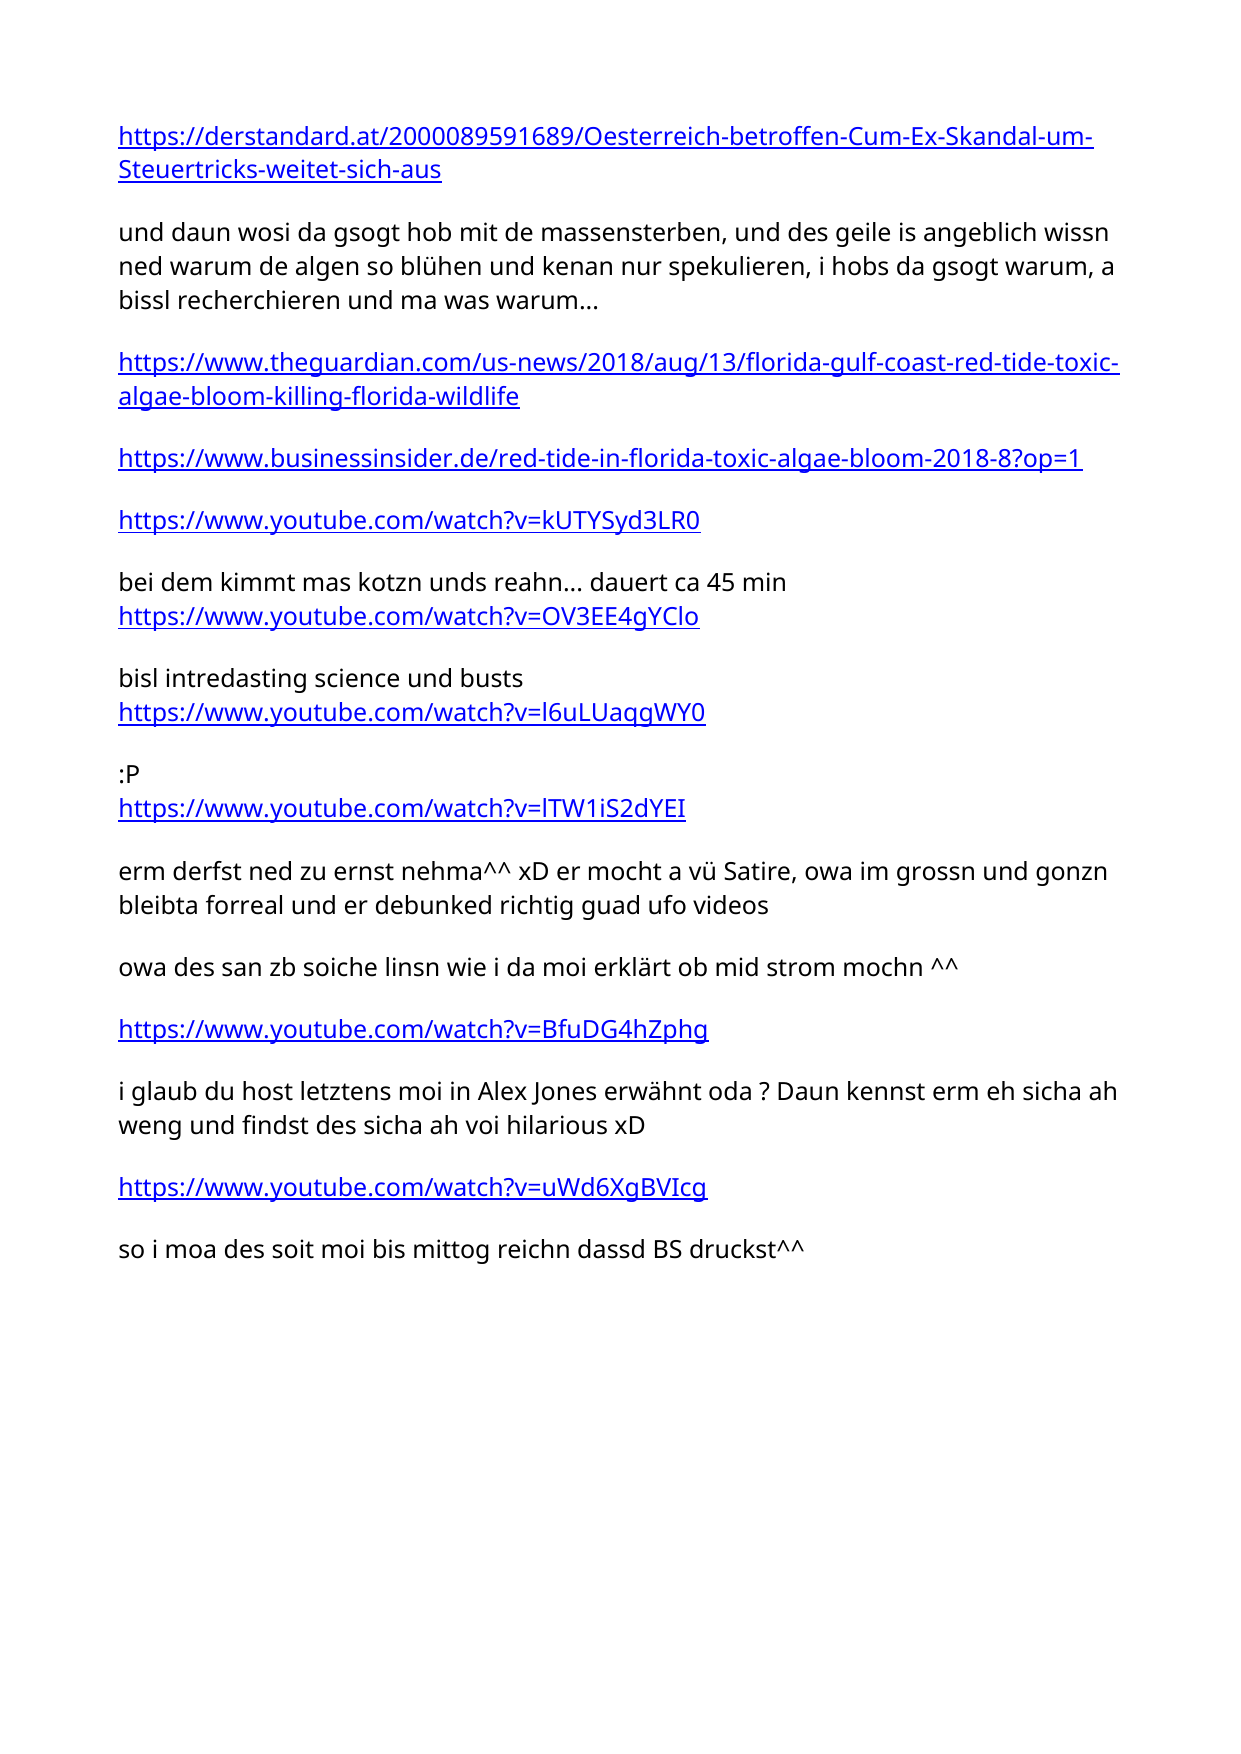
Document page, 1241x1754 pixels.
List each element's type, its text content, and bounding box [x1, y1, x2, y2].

text erm derfst ned zu ernst nehma^^ xD er mocht a vü Satire, owa im grossn und gonzn bleibta forreal und er debunked richtig guad ufo videos [118, 853, 1122, 921]
text https://www.theguardian.com/us-news/2018/aug/13/florida-gulf-coast-red-tide-toxic-algae-bloom-killing-florida-wildlife [118, 344, 1122, 413]
text bei dem kimmt mas kotzn unds reahn... dauert ca 45 min [118, 565, 1122, 599]
text https://www.youtube.com/watch?v=lTW1iS2dYEI [118, 791, 1122, 825]
text https://www.businessinsider.de/red-tide-in-florida-toxic-algae-bloom-2018-8?op=1 [118, 441, 1122, 475]
text https://www.youtube.com/watch?v=kUTYSyd3LR0 [118, 503, 1122, 537]
text https://www.youtube.com/watch?v=l6uLUaqgWY0 [118, 695, 1122, 729]
text :P [118, 757, 1122, 791]
text https://www.youtube.com/watch?v=uWd6XgBVIcg [118, 1170, 1122, 1204]
text https://www.youtube.com/watch?v=BfuDG4hZphg [118, 1011, 1122, 1046]
text bisl intredasting science und busts [118, 661, 1122, 695]
text so i moa des soit moi bis mittog reichn dassd BS druckst^^ [118, 1232, 1122, 1266]
text und daun wosi da gsogt hob mit de massensterben, und des geile is angeblich wissn ned warum de algen so blühen und kenan nur spekulieren, i hobs da gsogt warum, a bissl recherchieren und ma was warum... [118, 214, 1122, 316]
text i glaub du host letztens moi in Alex Jones erwähnt oda ? Daun kennst erm eh sicha ah weng und findst des sicha ah voi hilarious xD [118, 1073, 1122, 1142]
text https://www.youtube.com/watch?v=OV3EE4gYClo [118, 599, 1122, 633]
text https://derstandard.at/2000089591689/Oesterreich-betroffen-Cum-Ex-Skandal-um-Steuertricks-weitet-sich-aus [118, 118, 1122, 186]
text owa des san zb soiche linsn wie i da moi erklärt ob mid strom mochn ^^ [118, 949, 1122, 983]
